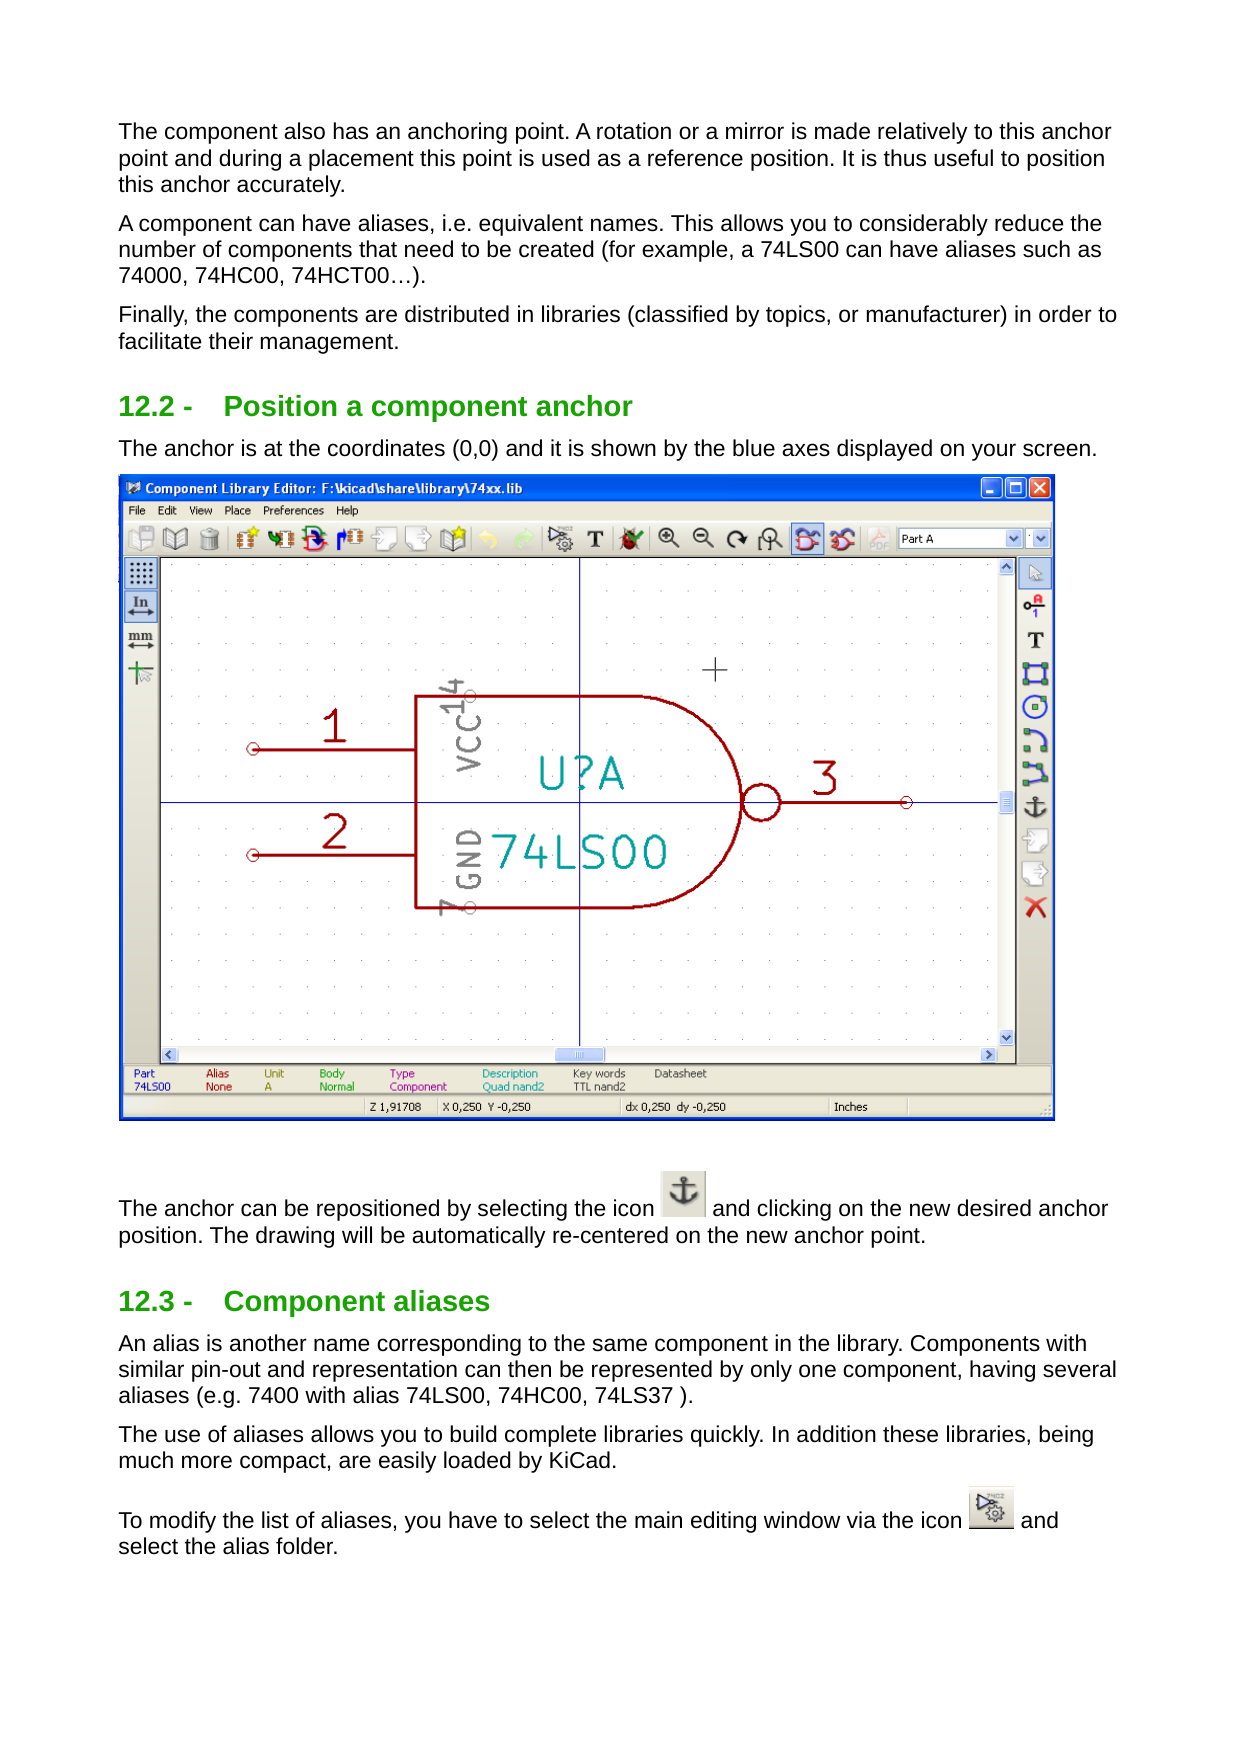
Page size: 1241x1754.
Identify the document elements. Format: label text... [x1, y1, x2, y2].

text Finally, the components are distributed in libraries (classified by topics, or manufacturer) in order to facilitate their management. [118, 301, 1122, 354]
text The component also has an anchoring point. A rotation or a mirror is made relatively to this anchor point and during a placement this point is used as a reference position. It is thus useful to position this anchor accurately. [118, 118, 1122, 197]
text The use of aliases allows you to build complete libraries quickly. In addition these libraries, being much more compact, are easily loaded by KiCad. [118, 1421, 1122, 1474]
text The anchor is at the coordinates (0,0) and it is shown by the blue axes displayed on your screen. [118, 435, 1122, 462]
picture [660, 1171, 706, 1217]
picture [118, 474, 1056, 1121]
subtitle Component aliases [118, 1283, 1122, 1317]
text To modify the list of aliases, you have to select the main editing window via the icon and select the alias folder. [118, 1486, 1122, 1559]
text The anchor can be repositioned by selecting the icon and clicking on the new desired anchor position. The drawing will be automatically re-centered on the new anchor point. [118, 1172, 1122, 1248]
subtitle Position a component anchor [118, 389, 1122, 423]
text A component can have aliases, i.e. equivalent names. This allows you to considerably reduce the number of components that need to be created (for example, a 74LS00 can have aliases such as 74000, 74HC00, 74HCT00…). [118, 210, 1122, 289]
text An alias is another name corresponding to the same component in the library. Components with similar pin-out and representation can then be represented by only one component, having several aliases (e.g. 7400 with alias 74LS00, 74HC00, 74LS37 ). [118, 1329, 1122, 1408]
picture [969, 1486, 1014, 1529]
